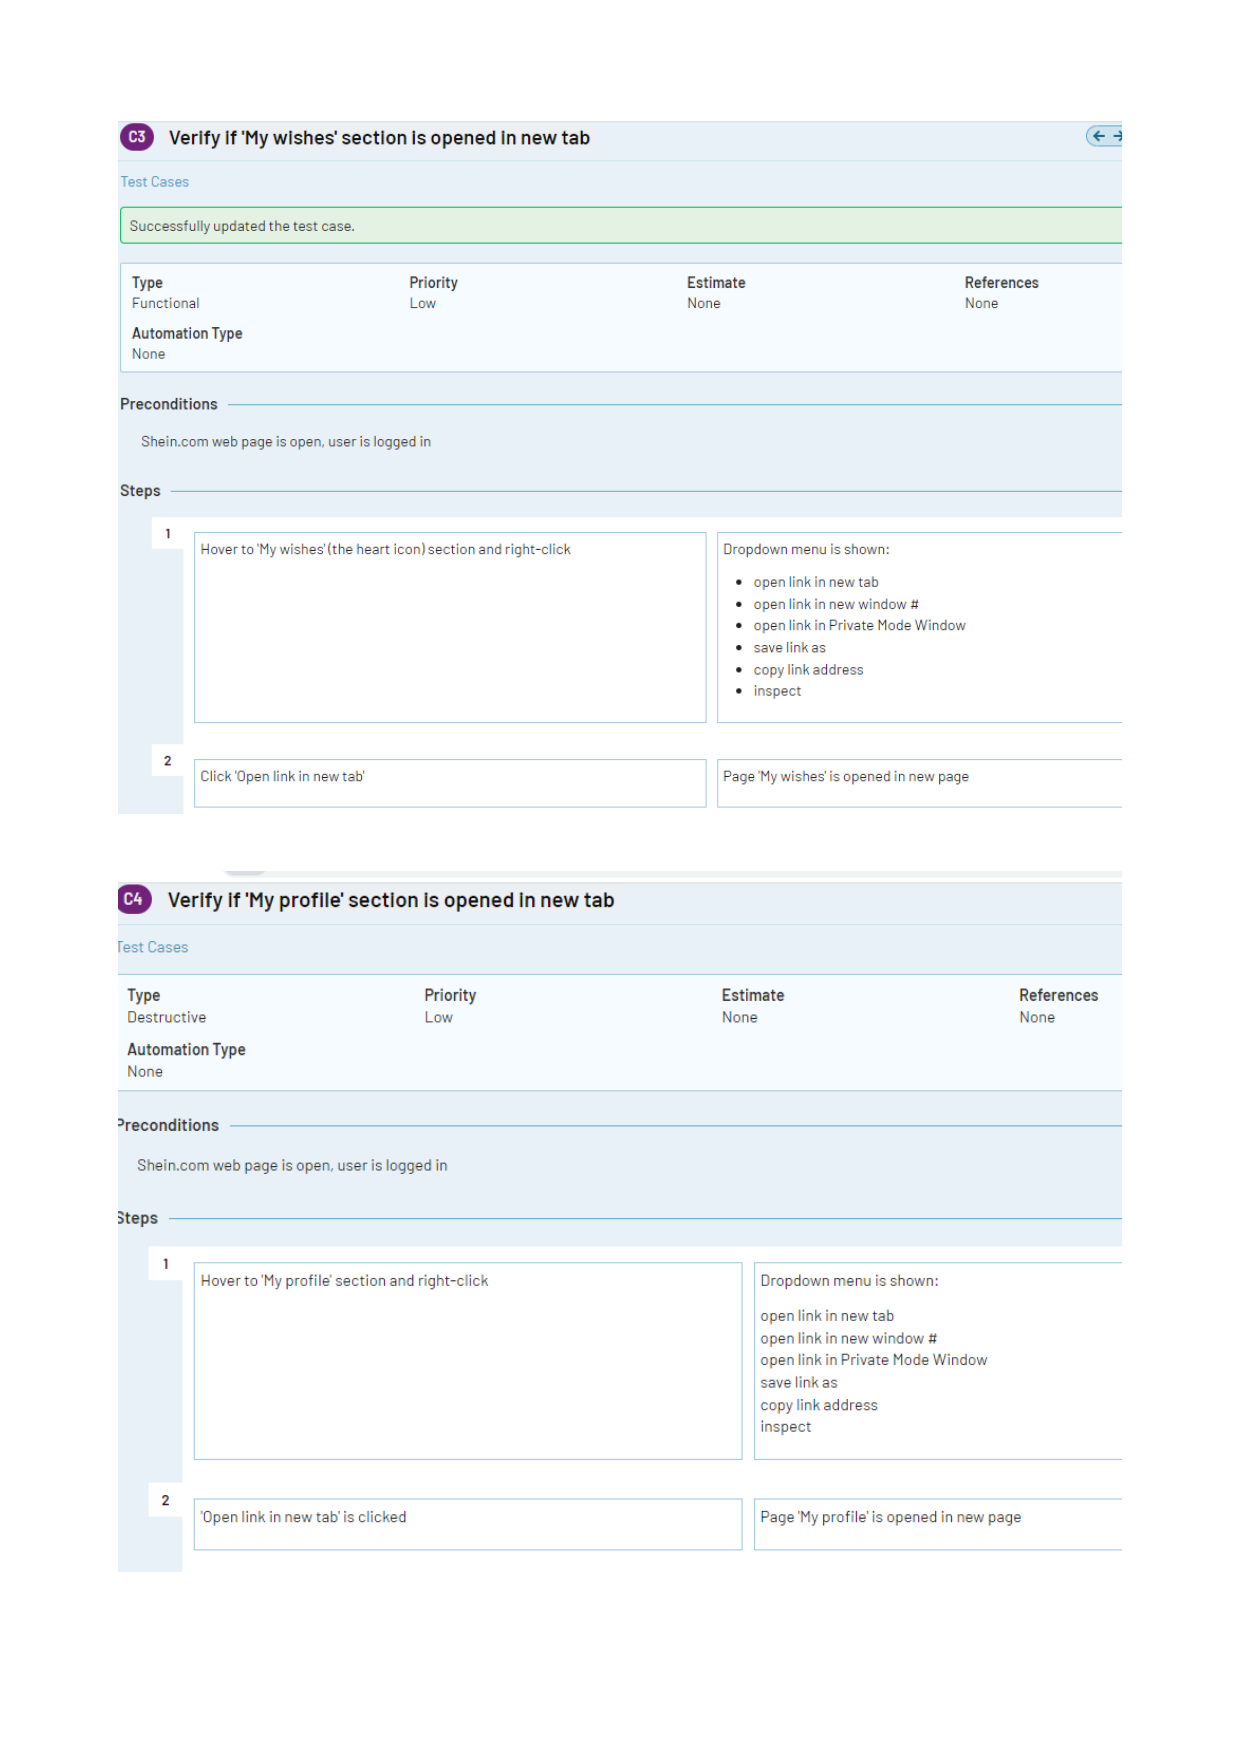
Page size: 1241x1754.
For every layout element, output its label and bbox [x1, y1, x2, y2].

picture [118, 871, 1123, 1572]
picture [118, 118, 1123, 814]
